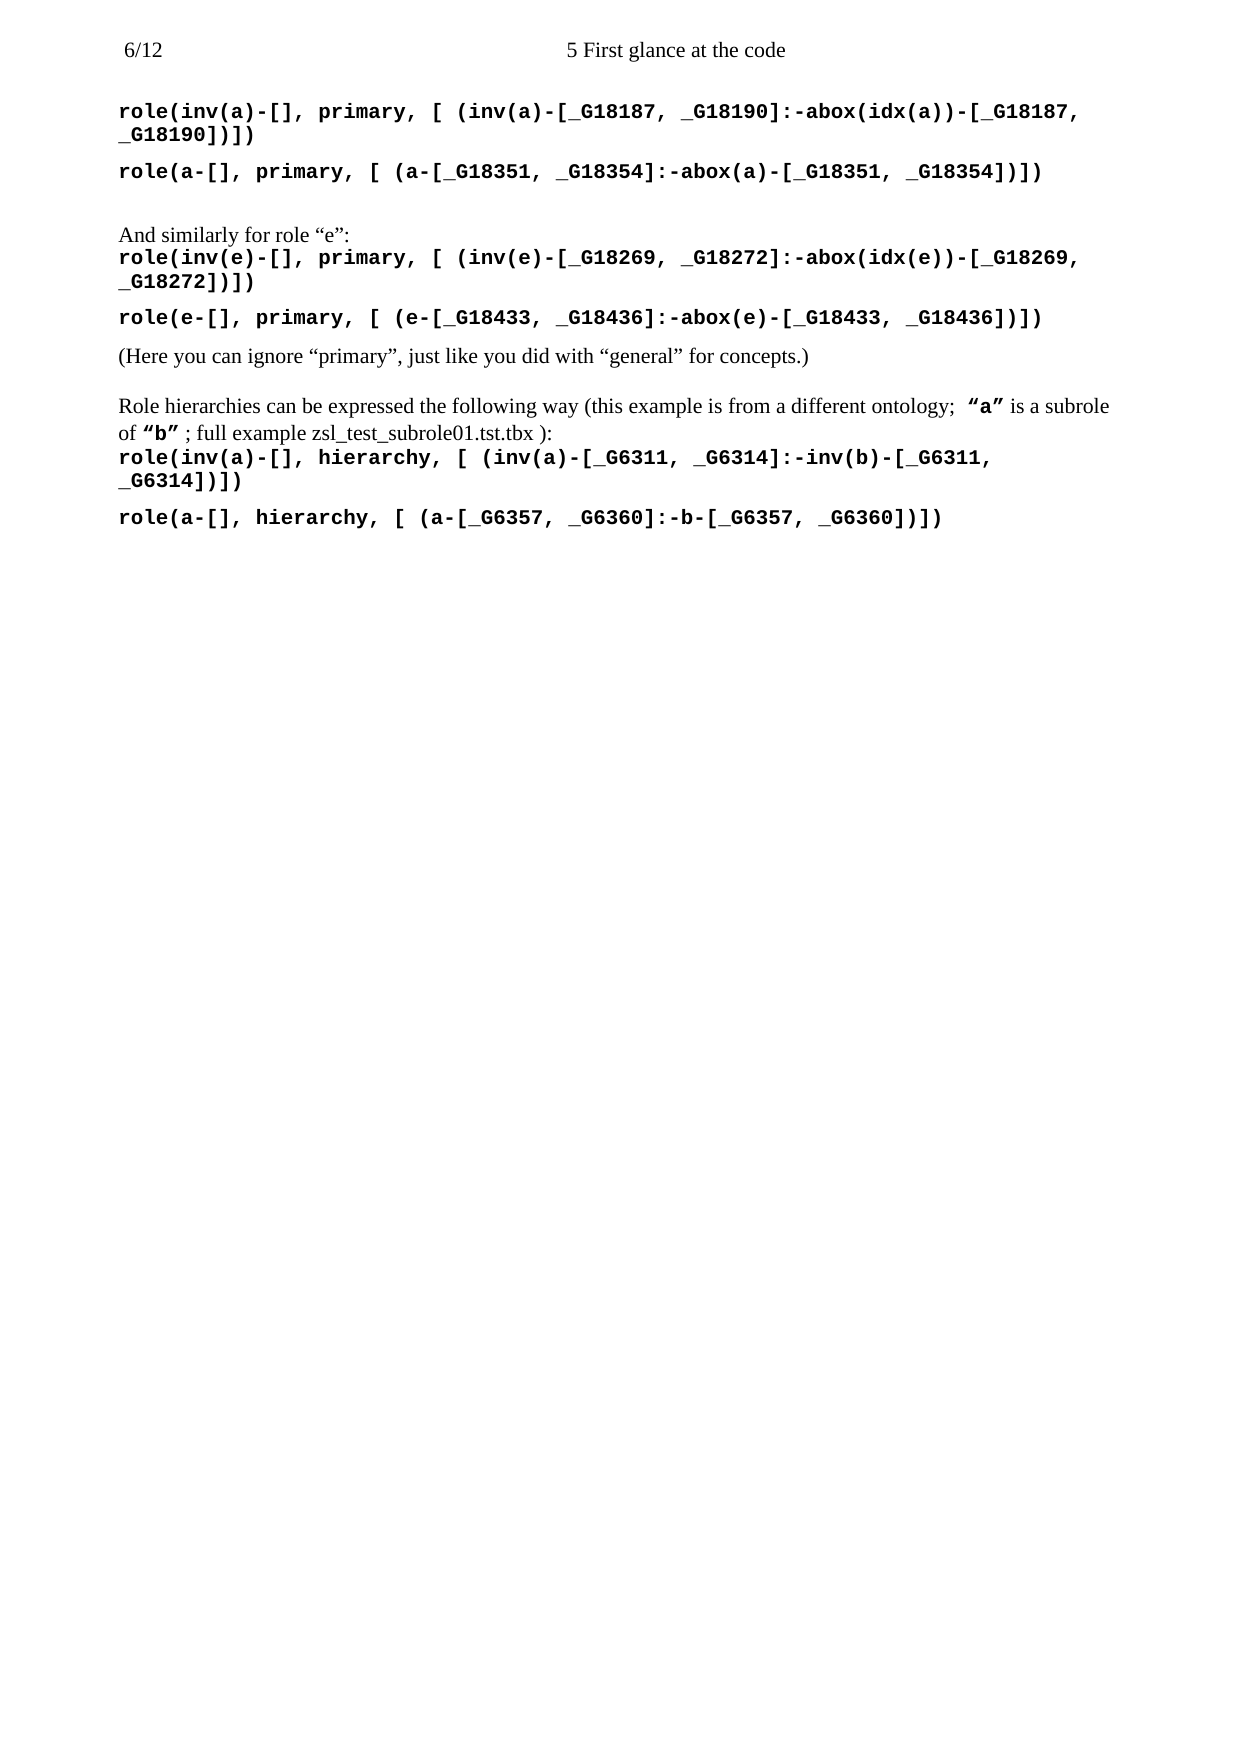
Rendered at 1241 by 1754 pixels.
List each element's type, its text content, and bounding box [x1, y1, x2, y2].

text role(a-[], primary, [ (a-[_G18351, _G18354]:-abox(a)-[_G18351, _G18354])]) [118, 161, 1122, 184]
text Role hierarchies can be expressed the following way (this example is from a different ontology; “a” is a subrole of “b” ; full example zsl_test_subrole01.tst.tbx ): [118, 393, 1122, 447]
text role(inv(a)-[], hierarchy, [ (inv(a)-[_G6311, _G6314]:-inv(b)-[_G6311, _G6314])]) [118, 447, 1122, 494]
text role(inv(e)-[], primary, [ (inv(e)-[_G18269, _G18272]:-abox(idx(e))-[_G18269, _G18272])]) [118, 247, 1122, 294]
text (Here you can ignore “primary”, just like you did with “general” for concepts.) [118, 343, 1122, 368]
text role(a-[], hierarchy, [ (a-[_G6357, _G6360]:-b-[_G6357, _G6360])]) [118, 507, 1122, 530]
text role(inv(a)-[], primary, [ (inv(a)-[_G18187, _G18190]:-abox(idx(a))-[_G18187, _G18190])]) [118, 101, 1122, 148]
text And similarly for role “e”: [118, 222, 1122, 247]
text role(e-[], primary, [ (e-[_G18433, _G18436]:-abox(e)-[_G18433, _G18436])]) [118, 307, 1122, 331]
